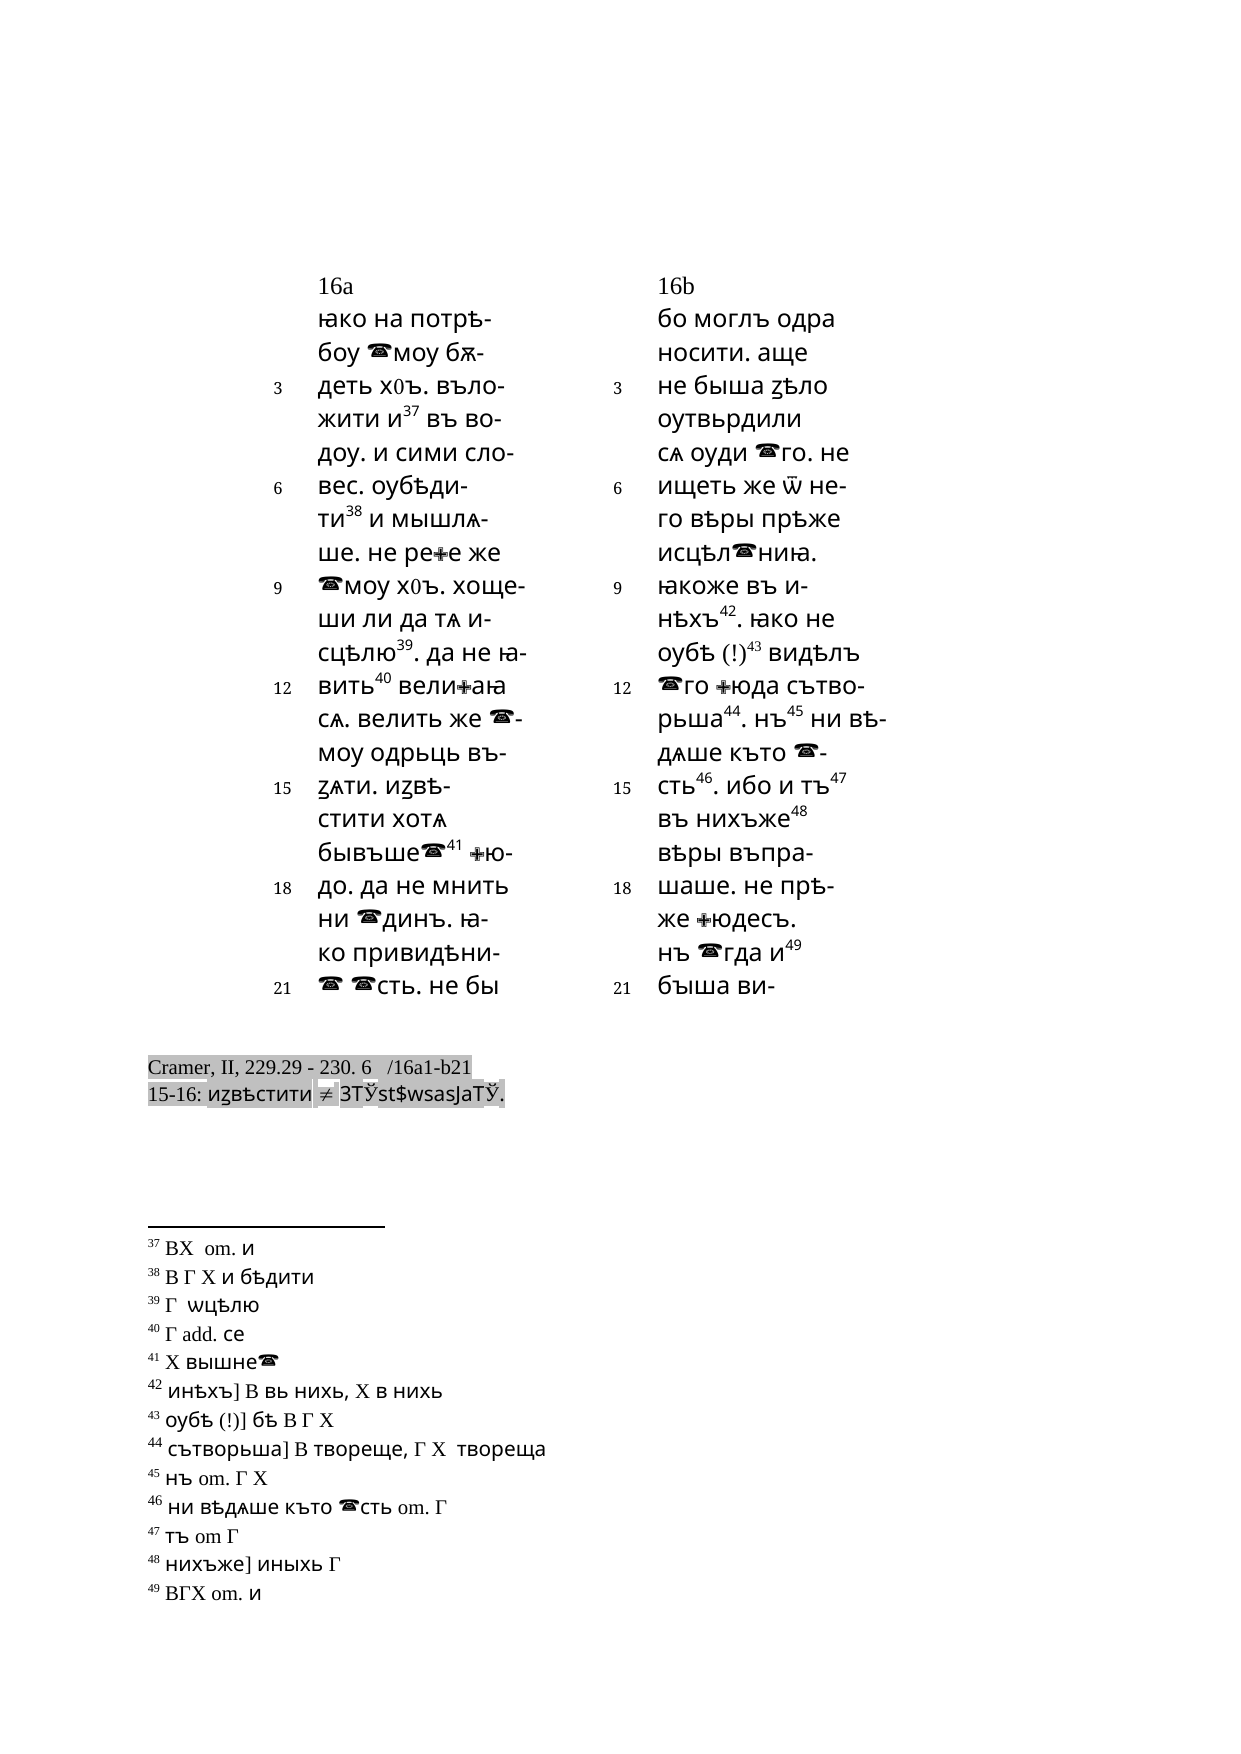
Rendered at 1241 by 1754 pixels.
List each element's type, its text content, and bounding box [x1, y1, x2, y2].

text Cramer, II, 229.29 - 230. 6 /16a1-b21 [148, 1055, 1092, 1079]
table_cell 3 6 9 12 15 18 21 [606, 301, 650, 1001]
table_header [606, 268, 650, 301]
table_header 16a [310, 268, 606, 301]
table_header 16b [650, 268, 945, 301]
text 15-16: иꙁвѣстити  3TЎst$wsasJaTЎ. [148, 1079, 1092, 1108]
table_cell ꙗко на потрѣ- бѹ мѹ бѫ- деть хъ. въло- жити и въ во- дѹ. и сими сло- вес. ѹбѣди- ти и мышлѧ- ше. не рее же мѹ хъ. хоще- ши ли да тѧ и- сцѣлю. да не ꙗ- вить велиаꙗ сѧ. велить же - мѹ одрьць въ- ꙁѧти. иꙁвѣ- стити хотѧ бывъше ю- до. да не мнить ни динъ. ꙗ- ко привидѣни-  сть. не бы [310, 301, 606, 1001]
table_cell бо моглъ одра носити. аще не быша ꙁѣло ѹтвьрдили сѧ ѹди го. не ищеть же ѿ не- го вѣры прѣже исцѣлниꙗ. ꙗкоже въ и- нѣхъ. ꙗко не ѹбѣ (!) видѣлъ го юда сътво- рьша. нъ ни вѣ- дѧше къто - сть. ибо и тъ въ нихъже вѣры въпра- шаше. не прѣ- же юдесъ. нъ гда и бꙑша ви- [650, 301, 945, 1001]
table_cell 3 6 9 12 15 18 21 [266, 301, 310, 1001]
table_header [266, 268, 310, 301]
